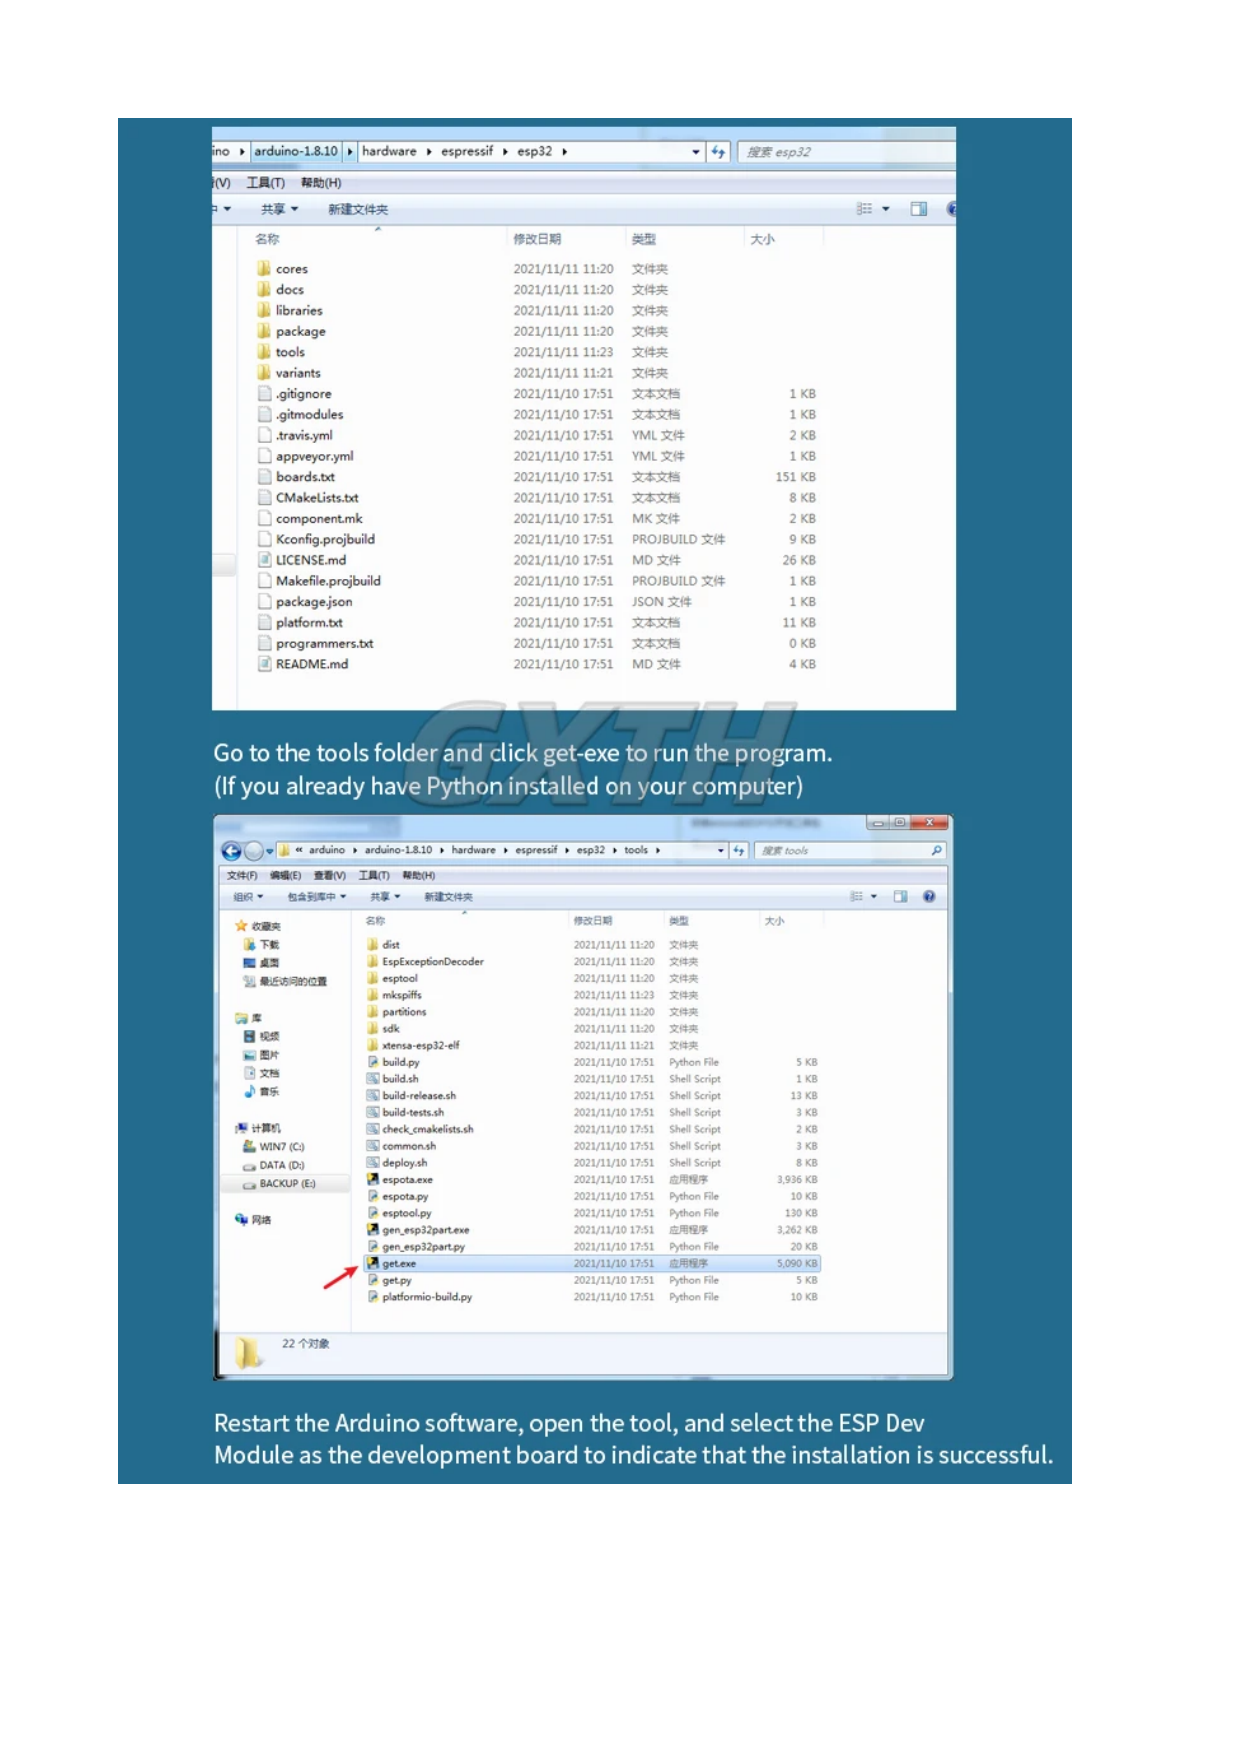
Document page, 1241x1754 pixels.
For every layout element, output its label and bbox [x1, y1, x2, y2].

picture [118, 118, 1072, 1484]
